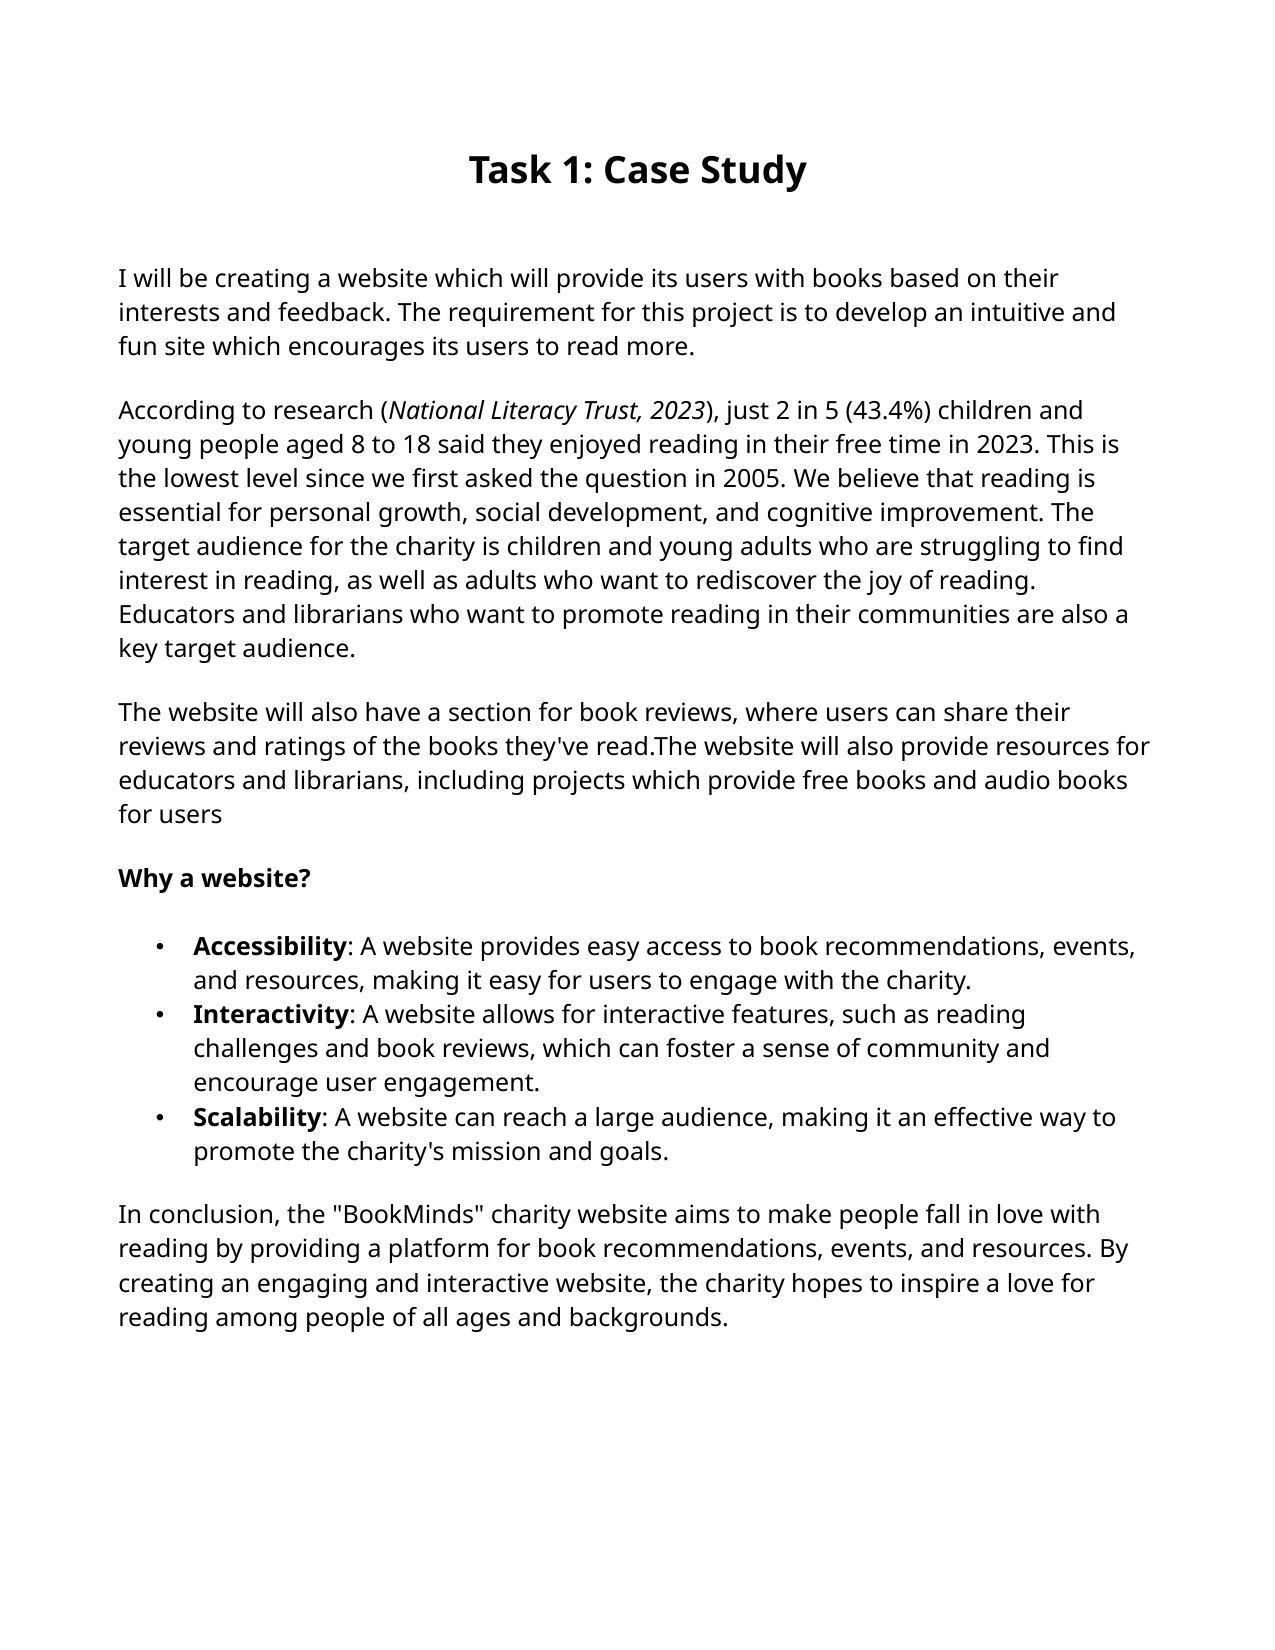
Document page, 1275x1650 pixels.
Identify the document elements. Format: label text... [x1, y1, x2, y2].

list Scalability: A website can reach a large audience, making it an effective way to promote the charity's mission and goals. [156, 1099, 1157, 1167]
text According to research (National Literacy Trust, 2023), just 2 in 5 (43.4%) children and young people aged 8 to 18 said they enjoyed reading in their free time in 2023. This is the lowest level since we first asked the question in 2005. We believe that reading is essential for personal growth, social development, and cognitive improvement. The target audience for the charity is children and young adults who are struggling to find interest in reading, as well as adults who want to rediscover the joy of reading. Educators and librarians who want to promote reading in their communities are also a key target audience. [118, 392, 1157, 665]
subtitle Task 1: Case Study [118, 143, 1157, 194]
text The website will also have a section for book reviews, where users can share their reviews and ratings of the books they've read.The website will also provide resources for educators and librarians, including projects which provide free books and audio books for users [118, 695, 1157, 831]
text In conclusion, the "BookMinds" charity website aims to make people fall in love with reading by providing a platform for book recommendations, events, and resources. By creating an engaging and interactive website, the charity hopes to inspire a love for reading among people of all ages and backgrounds. [118, 1197, 1157, 1333]
list Accessibility: A website provides easy access to book recommendations, events, and resources, making it easy for users to engage with the charity. [156, 929, 1157, 997]
text I will be creating a website which will provide its users with books based on their interests and feedback. The requirement for this project is to develop an intuitive and fun site which encourages its users to read more. [118, 260, 1157, 363]
list Interactivity: A website allows for interactive features, such as reading challenges and book reviews, which can foster a sense of community and encourage user engagement. [156, 997, 1157, 1099]
text Why a website? [118, 861, 1157, 895]
